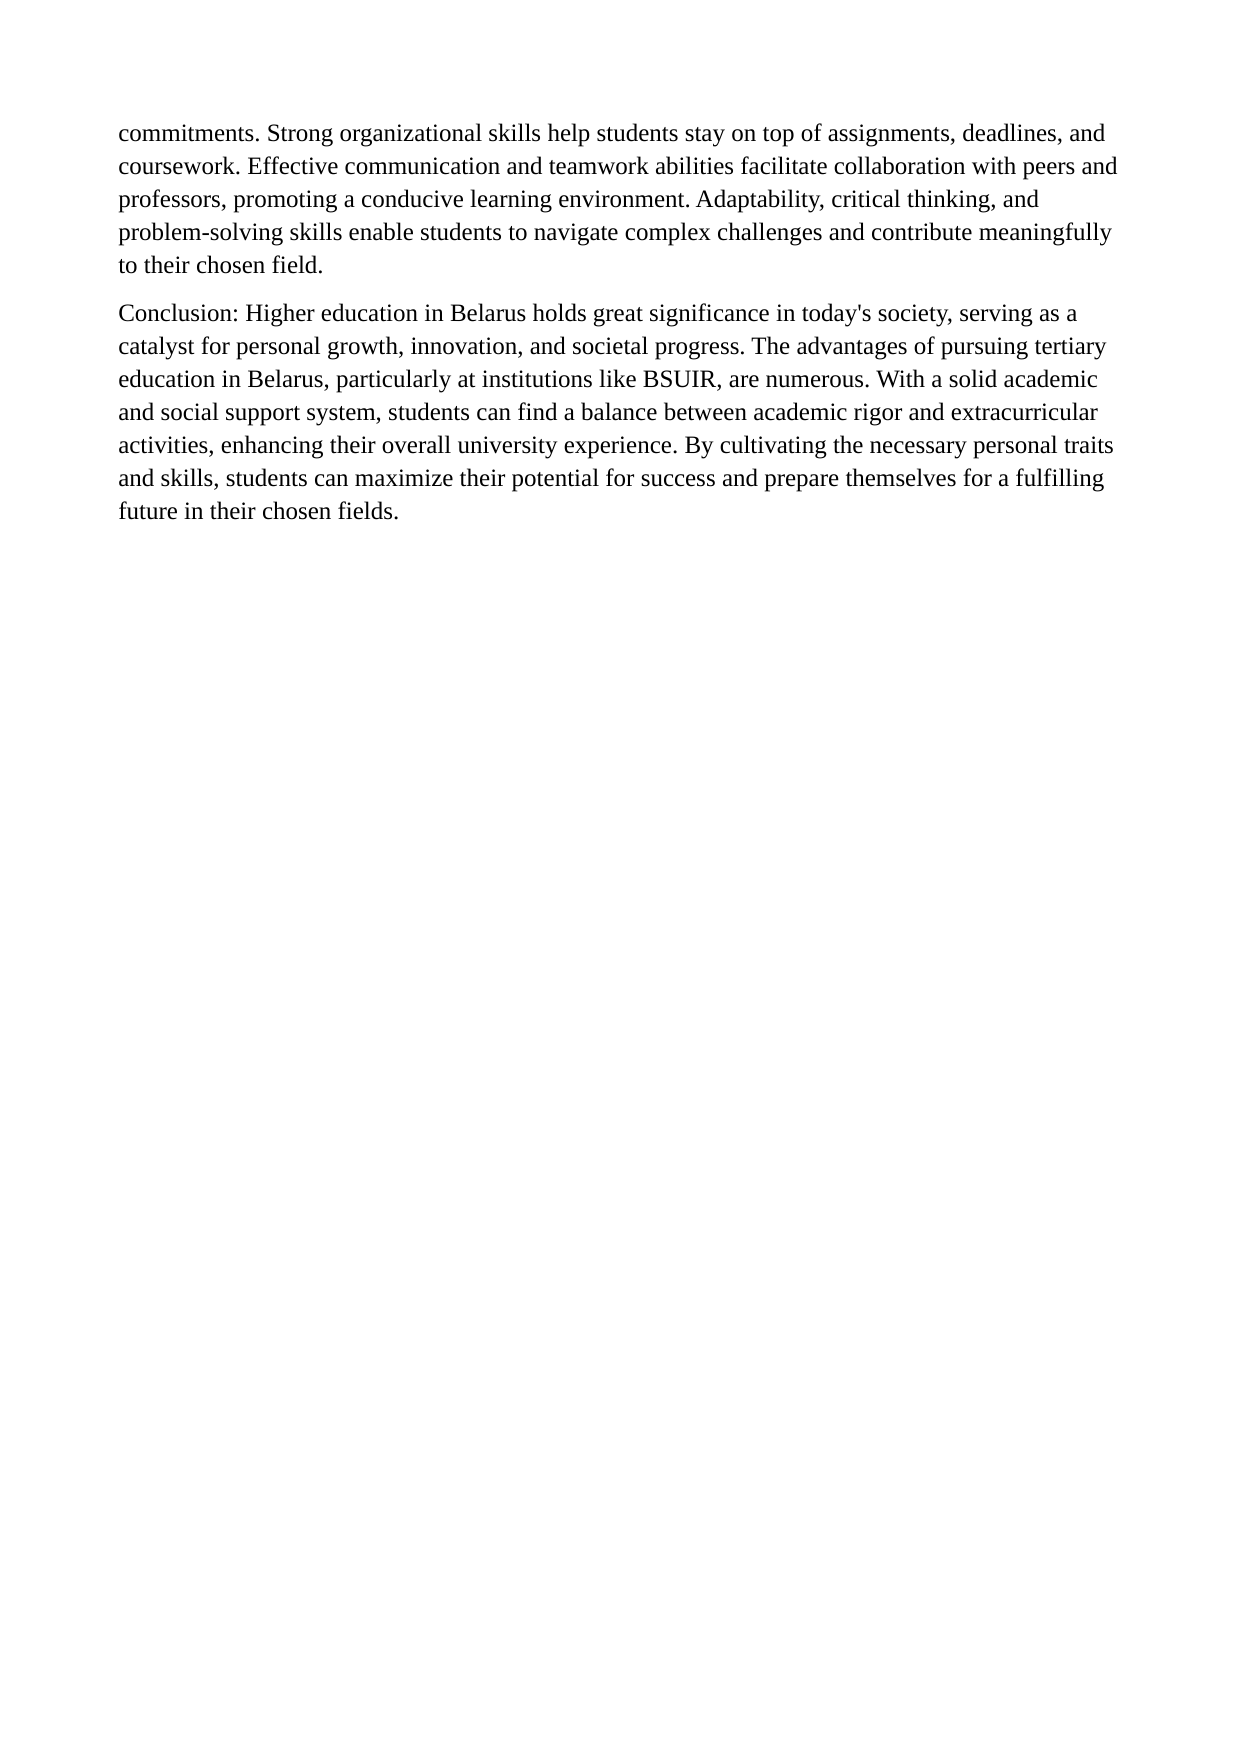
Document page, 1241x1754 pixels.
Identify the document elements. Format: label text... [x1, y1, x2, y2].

text Conclusion: Higher education in Belarus holds great significance in today's society, serving as a catalyst for personal growth, innovation, and societal progress. The advantages of pursuing tertiary education in Belarus, particularly at institutions like BSUIR, are numerous. With a solid academic and social support system, students can find a balance between academic rigor and extracurricular activities, enhancing their overall university experience. By cultivating the necessary personal traits and skills, students can maximize their potential for success and prepare themselves for a fulfilling future in their chosen fields. [118, 298, 1122, 525]
text commitments. Strong organizational skills help students stay on top of assignments, deadlines, and coursework. Effective communication and teamwork abilities facilitate collaboration with peers and professors, promoting a conducive learning environment. Adaptability, critical thinking, and problem-solving skills enable students to navigate complex challenges and contribute meaningfully to their chosen field. [118, 118, 1122, 279]
